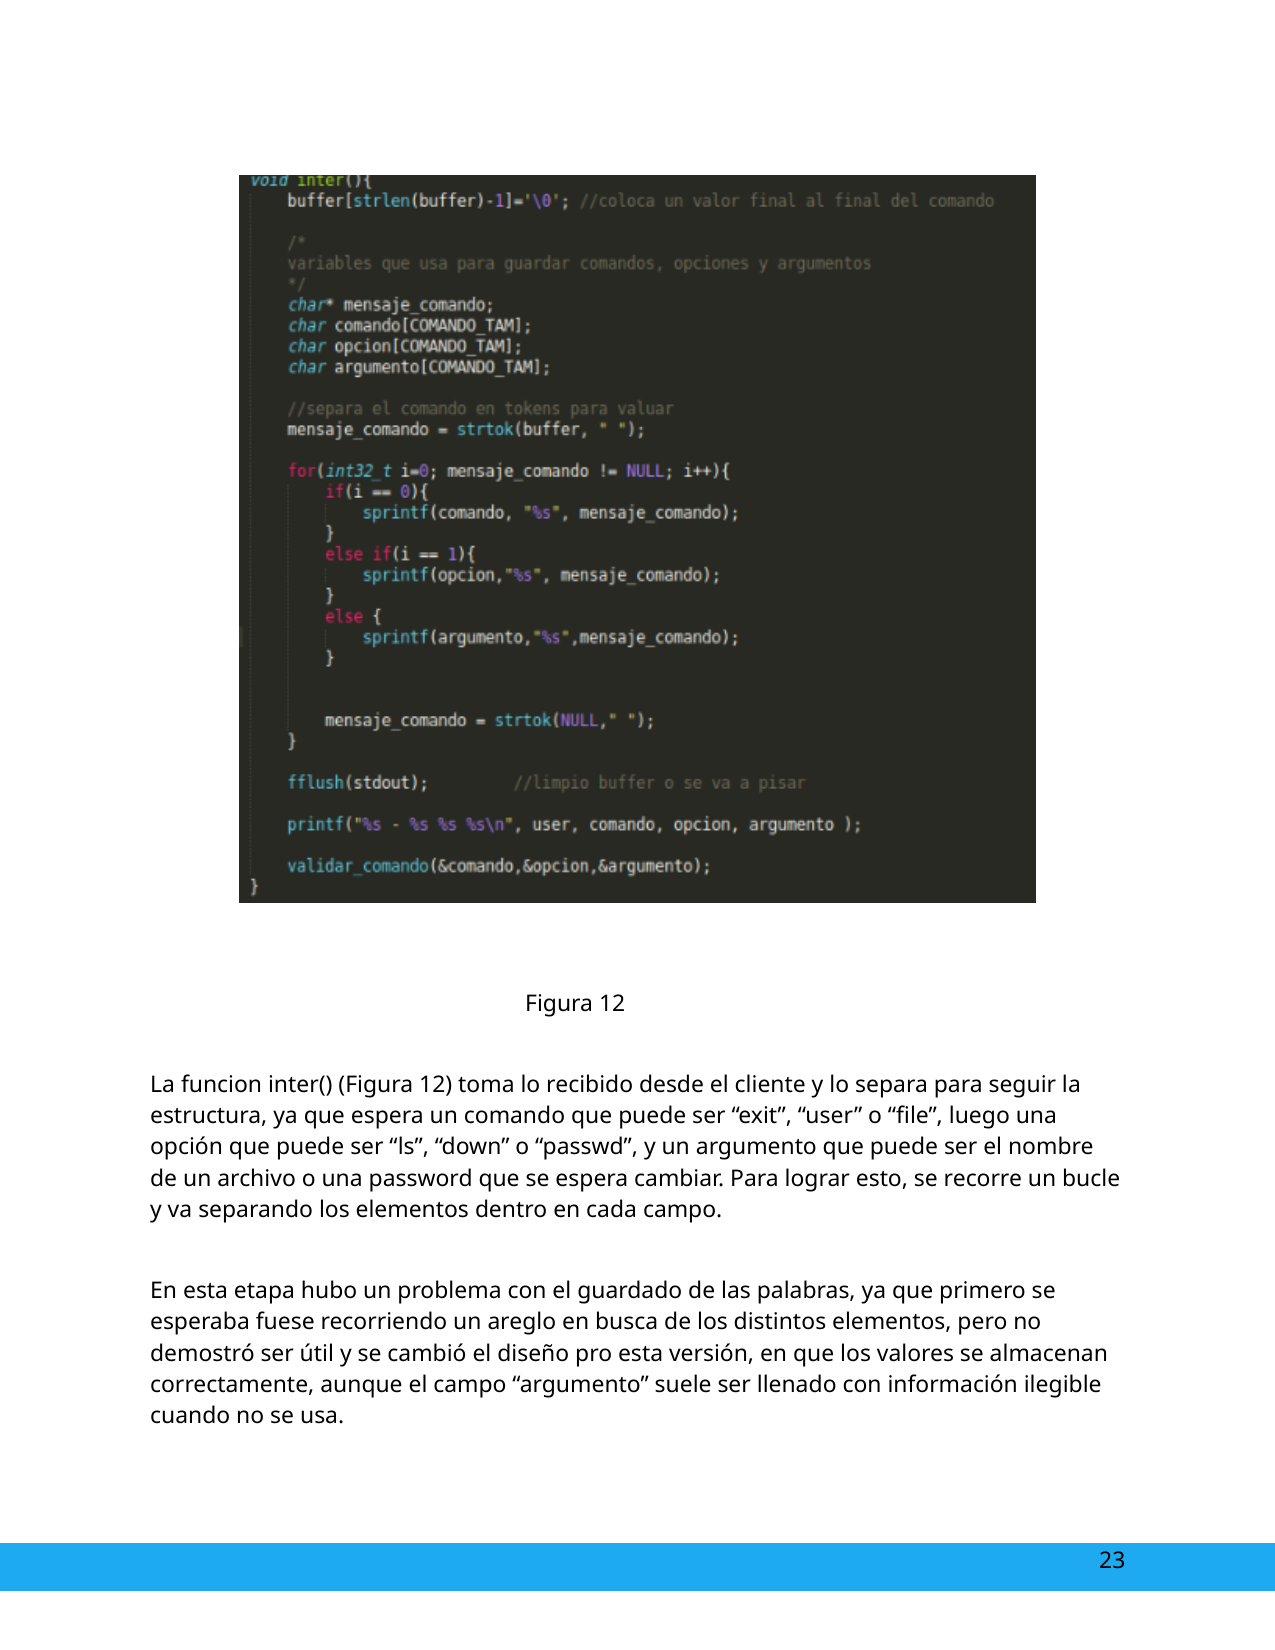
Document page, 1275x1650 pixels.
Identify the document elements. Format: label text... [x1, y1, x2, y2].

text Figura 12 [150, 987, 1125, 1018]
text La funcion inter() (Figura 12) toma lo recibido desde el cliente y lo separa para seguir la estructura, ya que espera un comando que puede ser “exit”, “user” o “file”, luego una opción que puede ser “ls”, “down” o “passwd”, y un argumento que puede ser el nombre de un archivo o una password que se espera cambiar. Para lograr esto, se recorre un bucle y va separando los elementos dentro en cada campo. [150, 1068, 1125, 1224]
picture [0, 1543, 1275, 1591]
text En esta etapa hubo un problema con el guardado de las palabras, ya que primero se esperaba fuese recorriendo un areglo en busca de los distintos elementos, pero no demostró ser útil y se cambió el diseño pro esta versión, en que los valores se almacenan correctamente, aunque el campo “argumento” suele ser llenado con información ilegible cuando no se usa. [150, 1274, 1125, 1430]
picture [239, 175, 1036, 903]
